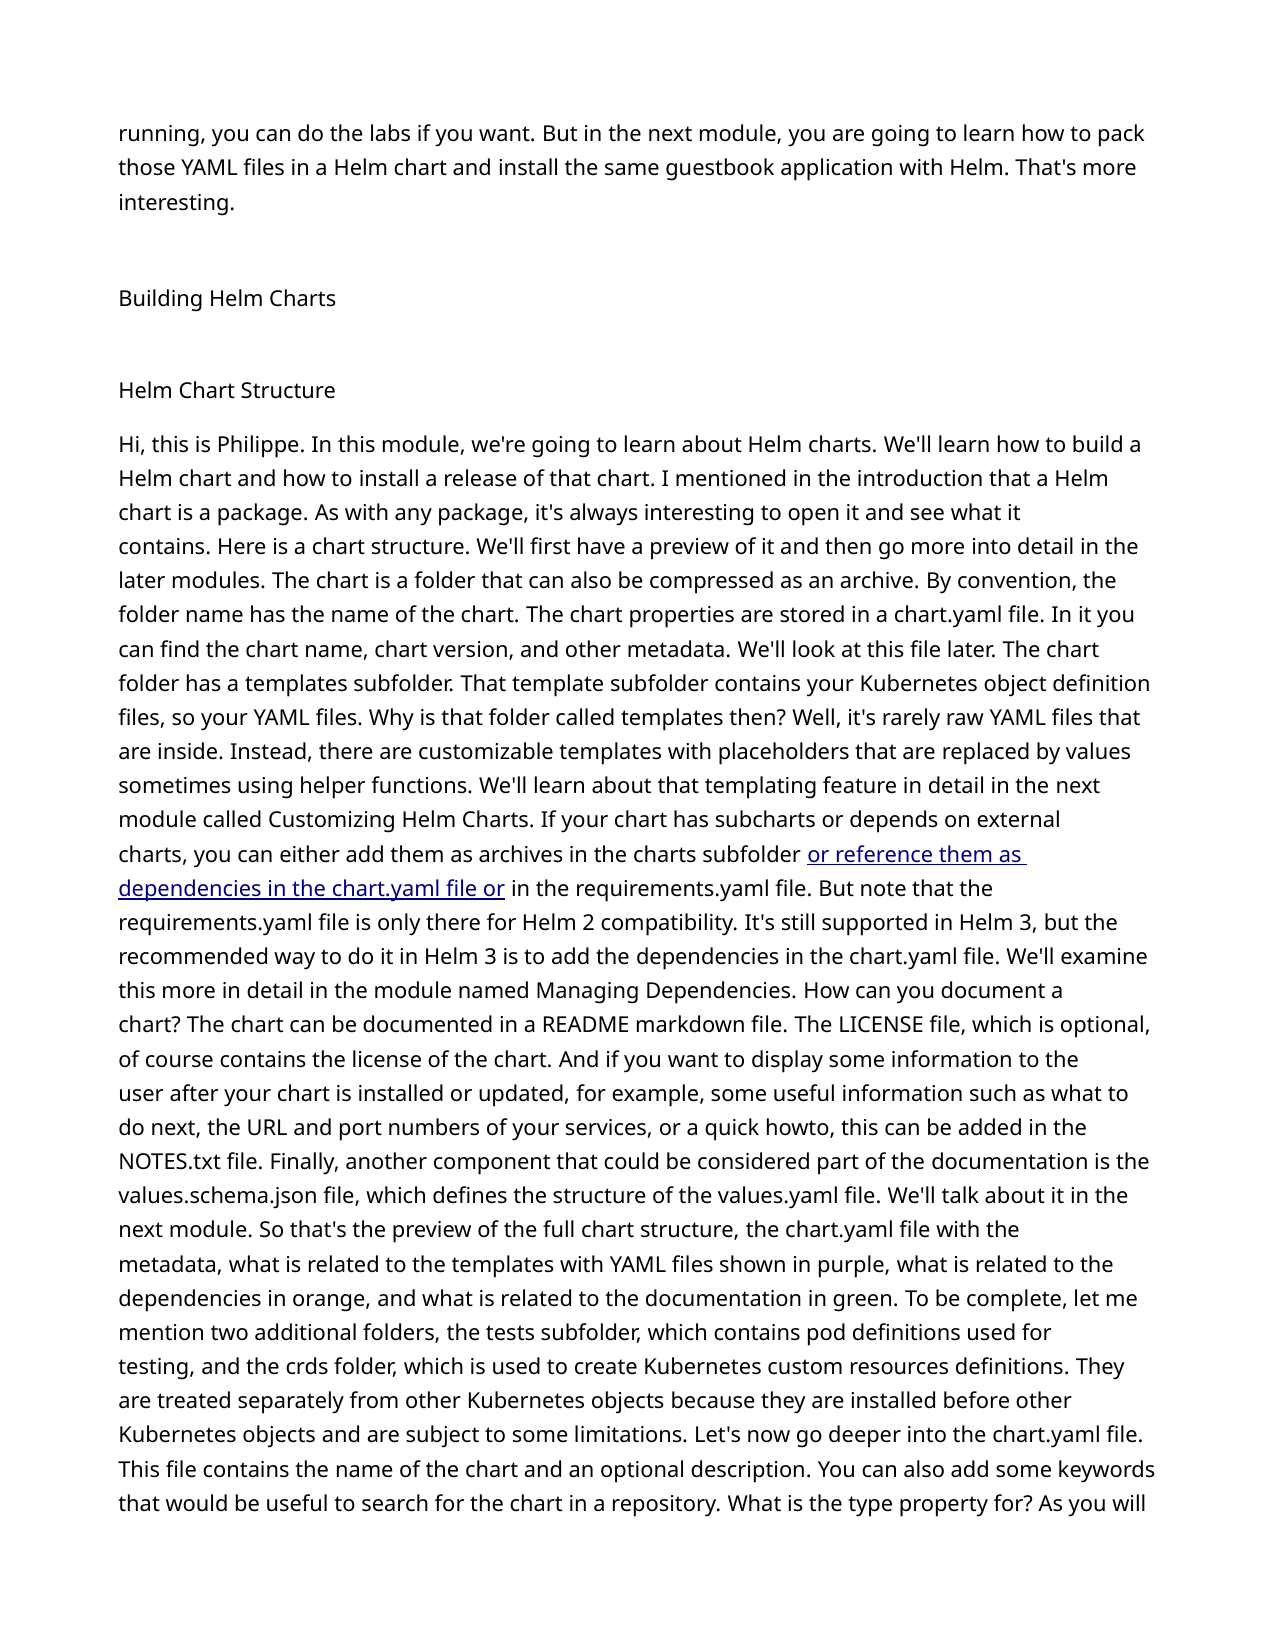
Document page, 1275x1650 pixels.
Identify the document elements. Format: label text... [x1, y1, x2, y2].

subtitle Helm Chart Structure [118, 375, 1157, 405]
text Hi, this is Philippe. In this module, we're going to learn about Helm charts. We'll learn how to build a Helm chart and how to install a release of that chart. I mentioned in the introduction that a Helm chart is a package. As with any package, it's always interesting to open it and see what it contains. Here is a chart structure. We'll first have a preview of it and then go more into detail in the later modules. The chart is a folder that can also be compressed as an archive. By convention, the folder name has the name of the chart. The chart properties are stored in a chart.yaml file. In it you can find the chart name, chart version, and other metadata. We'll look at this file later. The chart folder has a templates subfolder. That template subfolder contains your Kubernetes object definition files, so your YAML files. Why is that folder called templates then? Well, it's rarely raw YAML files that are inside. Instead, there are customizable templates with placeholders that are replaced by values sometimes using helper functions. We'll learn about that templating feature in detail in the next module called Customizing Helm Charts. If your chart has subcharts or depends on external charts, you can either add them as archives in the charts subfolder or reference them as dependencies in the chart.yaml file or in the requirements.yaml file. But note that the requirements.yaml file is only there for Helm 2 compatibility. It's still supported in Helm 3, but the recommended way to do it in Helm 3 is to add the dependencies in the chart.yaml file. We'll examine this more in detail in the module named Managing Dependencies. How can you document a chart? The chart can be documented in a README markdown file. The LICENSE file, which is optional, of course contains the license of the chart. And if you want to display some information to the user after your chart is installed or updated, for example, some useful information such as what to do next, the URL and port numbers of your services, or a quick howto, this can be added in the NOTES.txt file. Finally, another component that could be considered part of the documentation is the values.schema.json file, which defines the structure of the values.yaml file. We'll talk about it in the next module. So that's the preview of the full chart structure, the chart.yaml file with the metadata, what is related to the templates with YAML files shown in purple, what is related to the dependencies in orange, and what is related to the documentation in green. To be complete, let me mention two additional folders, the tests subfolder, which contains pod definitions used for testing, and the crds folder, which is used to create Kubernetes custom resources definitions. They are treated separately from other Kubernetes objects because they are installed before other Kubernetes objects and are subject to some limitations. Let's now go deeper into the chart.yaml file. This file contains the name of the chart and an optional description. You can also add some keywords that would be useful to search for the chart in a repository. What is the type property for? As you will [118, 429, 1157, 1518]
subtitle Building Helm Charts [118, 283, 1157, 313]
text running, you can do the labs if you want. But in the next module, you are going to learn how to pack those YAML files in a Helm chart and install the same guestbook application with Helm. That's more interesting. [118, 118, 1157, 216]
